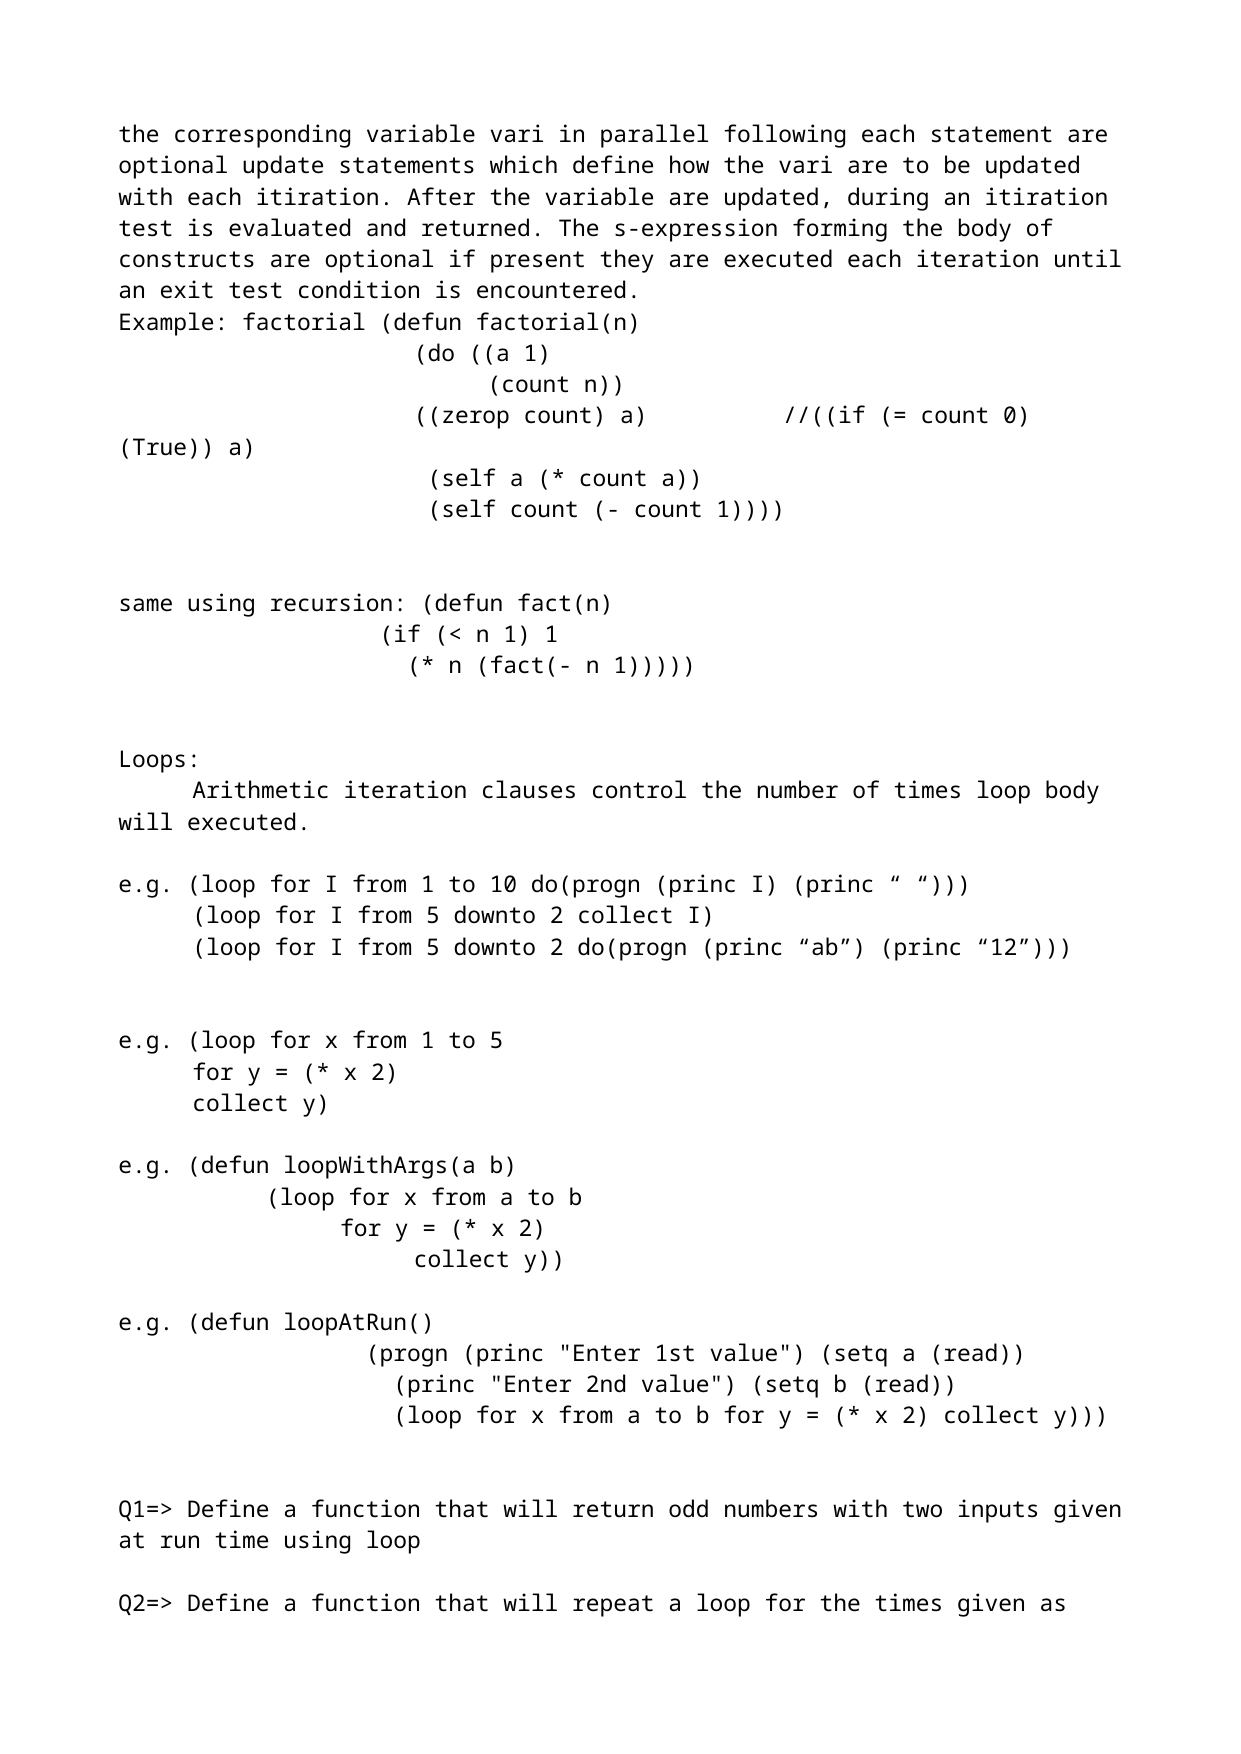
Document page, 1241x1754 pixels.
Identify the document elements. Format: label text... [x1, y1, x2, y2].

text (count n)) [118, 368, 1122, 399]
text collect y) [118, 1087, 1122, 1118]
text (self a (* count a)) [118, 462, 1122, 493]
text (loop for I from 5 downto 2 collect I) [118, 899, 1122, 931]
text e.g. (defun loopAtRun() [118, 1306, 1122, 1337]
text (* n (fact(- n 1))))) [118, 649, 1122, 681]
text (if (< n 1) 1 [118, 618, 1122, 649]
text Q1=> Define a function that will return odd numbers with two inputs given at run time using loop [118, 1493, 1122, 1556]
text Q2=> Define a function that will repeat a loop for the times given as [118, 1587, 1122, 1618]
text ((zerop count) a) //((if (= count 0) (True)) a) [118, 399, 1122, 462]
text (do ((a 1) [118, 337, 1122, 368]
text e.g. (loop for I from 1 to 10 do(progn (princ I) (princ “ “))) [118, 868, 1122, 899]
text e.g. (defun loopWithArgs(a b) [118, 1149, 1122, 1181]
text (self count (- count 1)))) [118, 493, 1122, 524]
text collect y)) [118, 1243, 1122, 1274]
text (loop for x from a to b for y = (* x 2) collect y))) [118, 1399, 1122, 1431]
text Arithmetic iteration clauses control the number of times loop body will executed. [118, 774, 1122, 837]
text e.g. (loop for x from 1 to 5 [118, 1024, 1122, 1056]
text the corresponding variable vari in parallel following each statement are optional update statements which define how the vari are to be updated with each itiration. After the variable are updated, during an itiration test is evaluated and returned. The s-expression forming the body of constructs are optional if present they are executed each iteration until an exit test condition is encountered. [118, 118, 1122, 306]
text (progn (princ "Enter 1st value") (setq a (read)) [118, 1337, 1122, 1368]
text (princ "Enter 2nd value") (setq b (read)) [118, 1368, 1122, 1399]
text (loop for I from 5 downto 2 do(progn (princ “ab”) (princ “12”))) [118, 931, 1122, 962]
text for y = (* x 2) [118, 1056, 1122, 1087]
text (loop for x from a to b [118, 1181, 1122, 1212]
text same using recursion: (defun fact(n) [118, 587, 1122, 618]
text for y = (* x 2) [118, 1212, 1122, 1243]
text Loops: [118, 743, 1122, 774]
text Example: factorial (defun factorial(n) [118, 306, 1122, 337]
